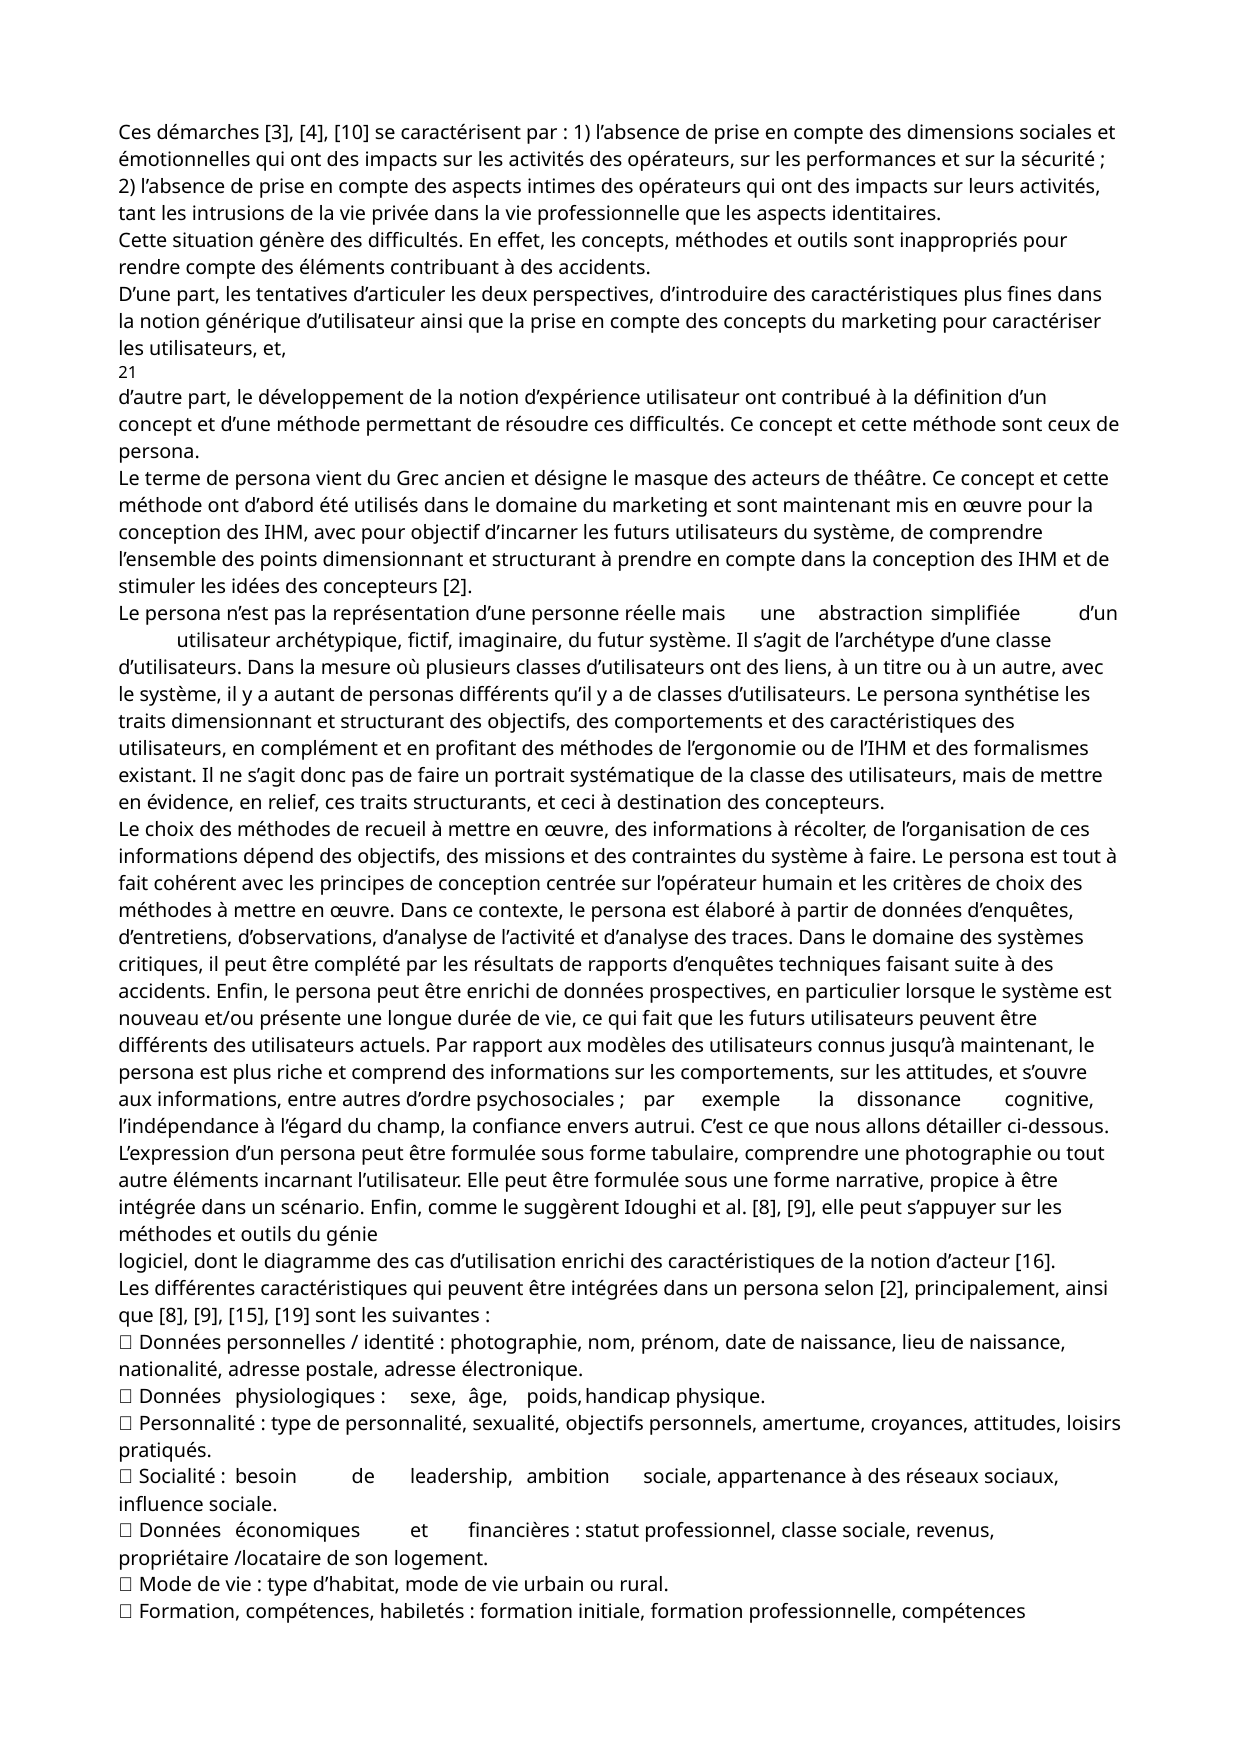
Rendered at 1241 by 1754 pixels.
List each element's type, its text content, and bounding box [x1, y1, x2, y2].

text Le persona n’est pas la représentation d’une personne réelle mais une abstraction simplifiée d’un utilisateur archétypique, fictif, imaginaire, du futur système. Il s’agit de l’archétype d’une classe d’utilisateurs. Dans la mesure où plusieurs classes d’utilisateurs ont des liens, à un titre ou à un autre, avec le système, il y a autant de personas différents qu’il y a de classes d’utilisateurs. Le persona synthétise les traits dimensionnant et structurant des objectifs, des comportements et des caractéristiques des utilisateurs, en complément et en profitant des méthodes de l’ergonomie ou de l’IHM et des formalismes existant. Il ne s’agit donc pas de faire un portrait systématique de la classe des utilisateurs, mais de mettre en évidence, en relief, ces traits structurants, et ceci à destination des concepteurs. [118, 599, 1122, 815]
text  Formation, compétences, habiletés : formation initiale, formation professionnelle, compétences [118, 1598, 1122, 1625]
text Les différentes caractéristiques qui peuvent être intégrées dans un persona selon [2], principalement, ainsi que [8], [9], [15], [19] sont les suivantes : [118, 1274, 1122, 1328]
text Ces démarches [3], [4], [10] se caractérisent par : 1) l’absence de prise en compte des dimensions sociales et émotionnelles qui ont des impacts sur les activités des opérateurs, sur les performances et sur la sécurité ; 2) l’absence de prise en compte des aspects intimes des opérateurs qui ont des impacts sur leurs activités, tant les intrusions de la vie privée dans la vie professionnelle que les aspects identitaires. [118, 118, 1122, 226]
text L’expression d’un persona peut être formulée sous forme tabulaire, comprendre une photographie ou tout autre éléments incarnant l’utilisateur. Elle peut être formulée sous une forme narrative, propice à être intégrée dans un scénario. Enfin, comme le suggèrent Idoughi et al. [8], [9], elle peut s’appuyer sur les méthodes et outils du génie [118, 1139, 1122, 1247]
text  Données économiques et financières : statut professionnel, classe sociale, revenus, propriétaire /locataire de son logement. [118, 1517, 1122, 1571]
text Cette situation génère des difficultés. En effet, les concepts, méthodes et outils sont inappropriés pour rendre compte des éléments contribuant à des accidents. [118, 226, 1122, 280]
text  Personnalité : type de personnalité, sexualité, objectifs personnels, amertume, croyances, attitudes, loisirs pratiqués. [118, 1409, 1122, 1463]
text logiciel, dont le diagramme des cas d’utilisation enrichi des caractéristiques de la notion d’acteur [16]. [118, 1247, 1122, 1274]
text 21 [118, 361, 1122, 384]
text D’une part, les tentatives d’articuler les deux perspectives, d’introduire des caractéristiques plus fines dans la notion générique d’utilisateur ainsi que la prise en compte des concepts du marketing pour caractériser les utilisateurs, et, [118, 280, 1122, 361]
text  Mode de vie : type d’habitat, mode de vie urbain ou rural. [118, 1571, 1122, 1598]
text  Socialité : besoin de leadership, ambition sociale, appartenance à des réseaux sociaux, influence sociale. [118, 1463, 1122, 1517]
text  Données physiologiques : sexe, âge, poids, handicap physique. [118, 1382, 1122, 1409]
text Le terme de persona vient du Grec ancien et désigne le masque des acteurs de théâtre. Ce concept et cette méthode ont d’abord été utilisés dans le domaine du marketing et sont maintenant mis en œuvre pour la conception des IHM, avec pour objectif d’incarner les futurs utilisateurs du système, de comprendre l’ensemble des points dimensionnant et structurant à prendre en compte dans la conception des IHM et de stimuler les idées des concepteurs [2]. [118, 464, 1122, 599]
text  Données personnelles / identité : photographie, nom, prénom, date de naissance, lieu de naissance, nationalité, adresse postale, adresse électronique. [118, 1328, 1122, 1382]
text d’autre part, le développement de la notion d’expérience utilisateur ont contribué à la définition d’un concept et d’une méthode permettant de résoudre ces difficultés. Ce concept et cette méthode sont ceux de persona. [118, 384, 1122, 464]
text Le choix des méthodes de recueil à mettre en œuvre, des informations à récolter, de l’organisation de ces informations dépend des objectifs, des missions et des contraintes du système à faire. Le persona est tout à fait cohérent avec les principes de conception centrée sur l’opérateur humain et les critères de choix des méthodes à mettre en œuvre. Dans ce contexte, le persona est élaboré à partir de données d’enquêtes, d’entretiens, d’observations, d’analyse de l’activité et d’analyse des traces. Dans le domaine des systèmes critiques, il peut être complété par les résultats de rapports d’enquêtes techniques faisant suite à des accidents. Enfin, le persona peut être enrichi de données prospectives, en particulier lorsque le système est nouveau et/ou présente une longue durée de vie, ce qui fait que les futurs utilisateurs peuvent être différents des utilisateurs actuels. Par rapport aux modèles des utilisateurs connus jusqu’à maintenant, le persona est plus riche et comprend des informations sur les comportements, sur les attitudes, et s’ouvre aux informations, entre autres d’ordre psychosociales ; par exemple la dissonance cognitive, l’indépendance à l’égard du champ, la confiance envers autrui. C’est ce que nous allons détailler ci-dessous. [118, 815, 1122, 1139]
